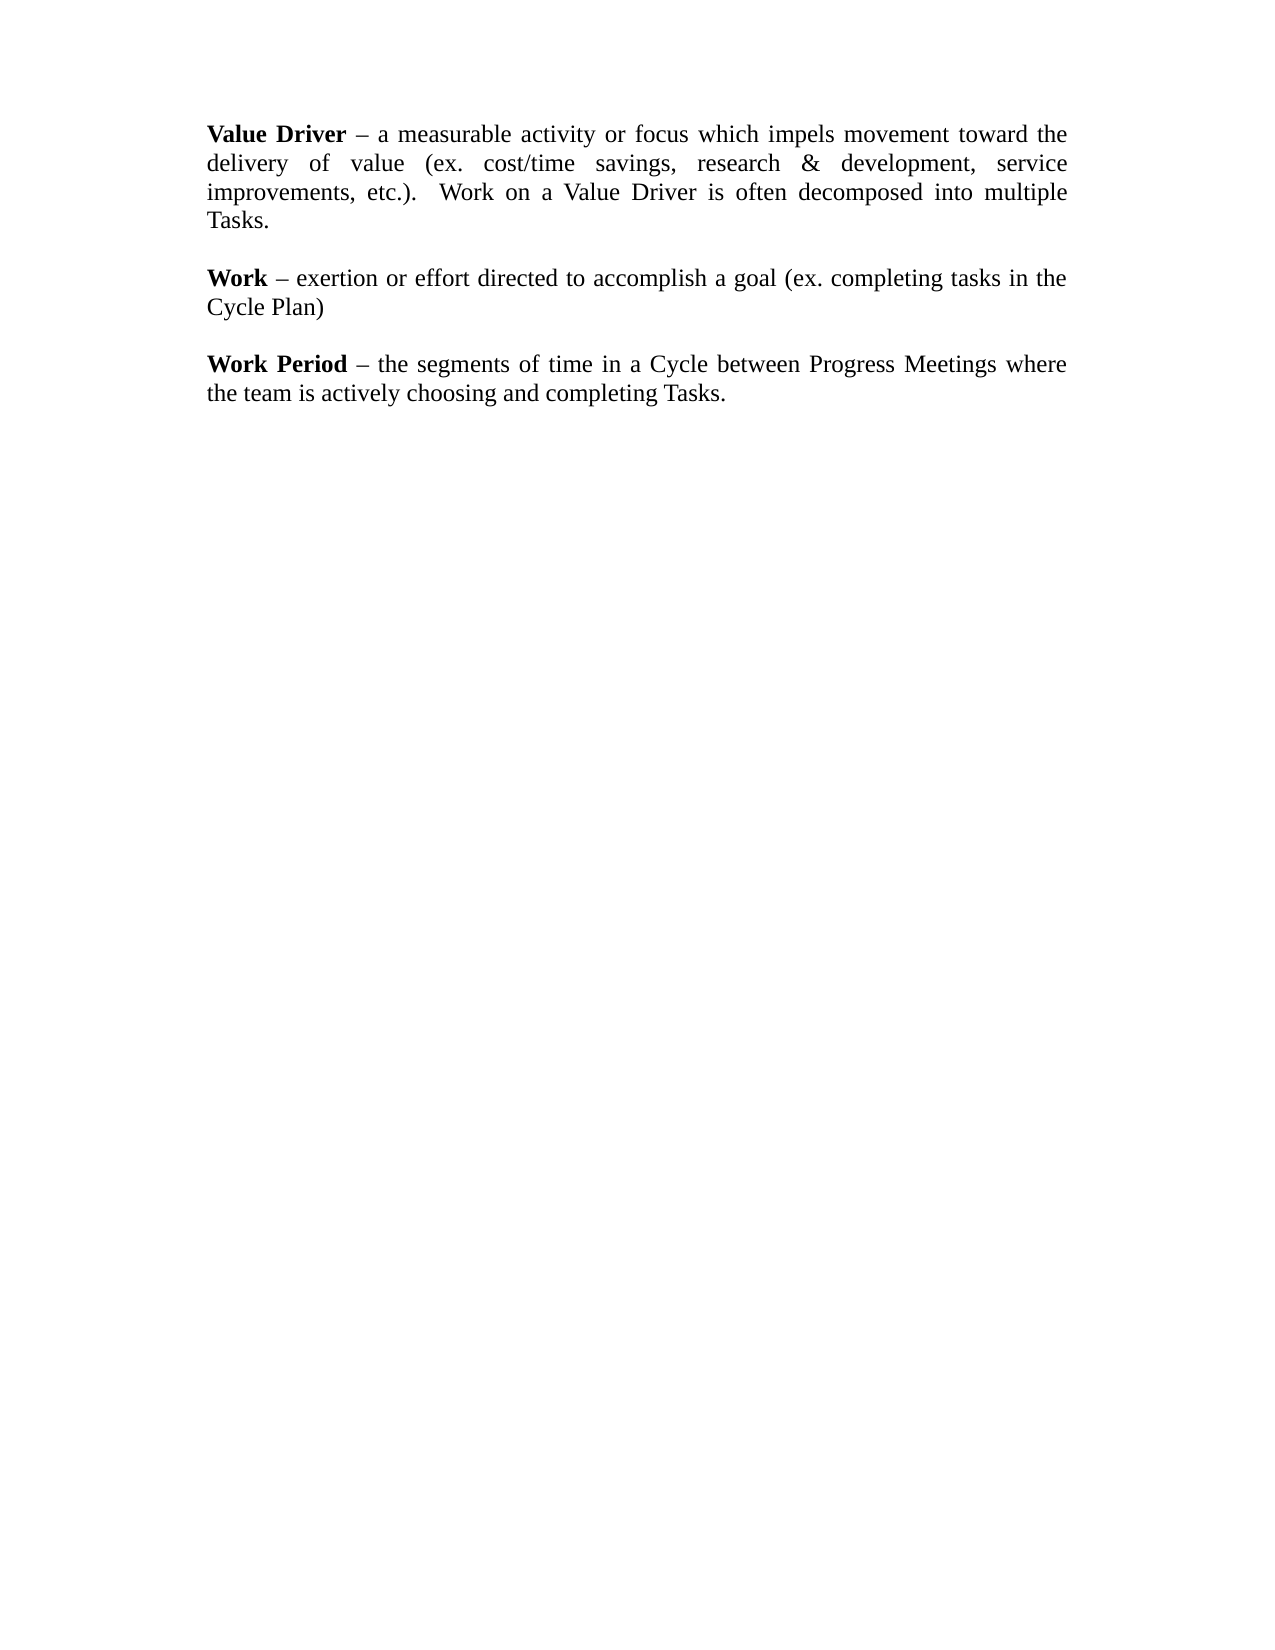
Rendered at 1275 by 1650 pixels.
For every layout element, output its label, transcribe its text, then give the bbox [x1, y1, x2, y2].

text Work – exertion or effort directed to accomplish a goal (ex. completing tasks in the Cycle Plan) [207, 263, 1068, 320]
text Value Driver – a measurable activity or focus which impels movement toward the delivery of value (ex. cost/time savings, research & development, service improvements, etc.). Work on a Value Driver is often decomposed into multiple Tasks. [207, 119, 1068, 234]
text Work Period – the segments of time in a Cycle between Progress Meetings where the team is actively choosing and completing Tasks. [207, 349, 1068, 407]
